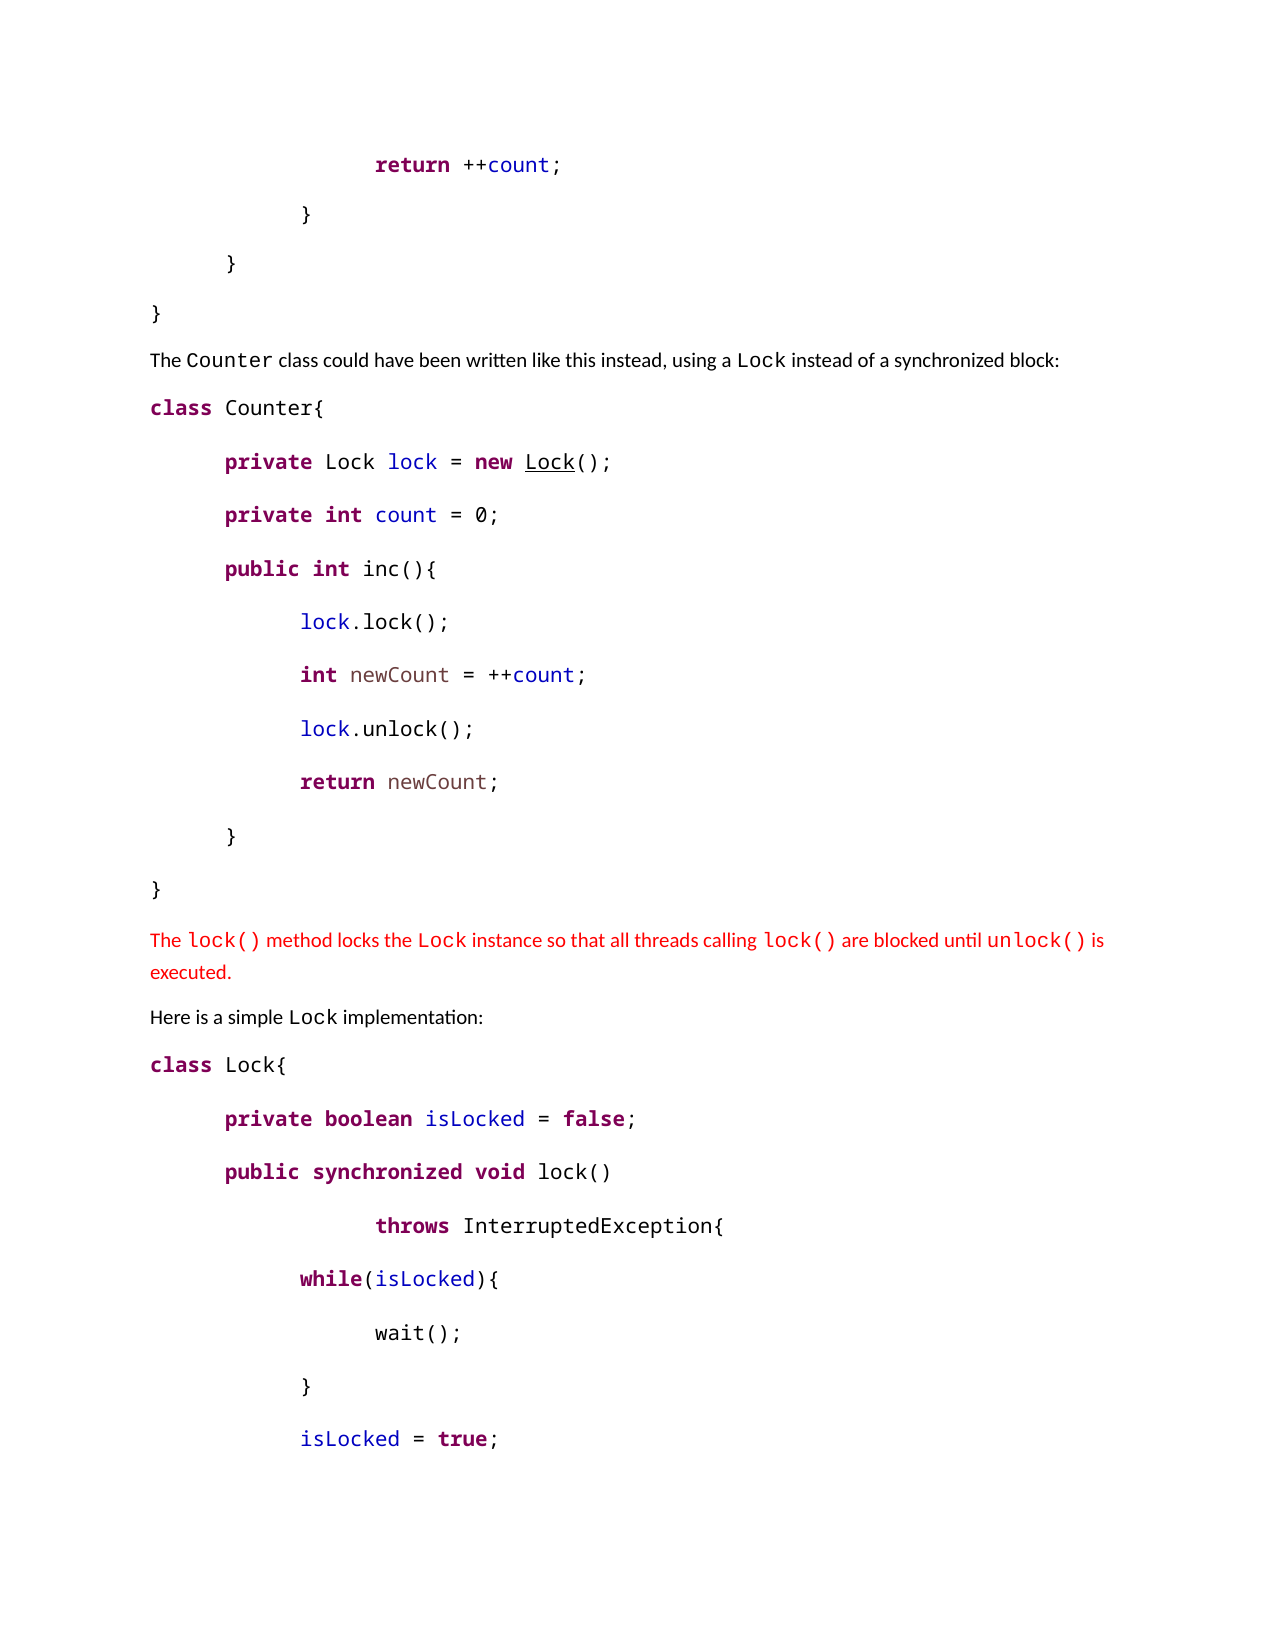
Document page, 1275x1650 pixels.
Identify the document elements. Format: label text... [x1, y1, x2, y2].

text public int inc(){ [150, 554, 1125, 582]
text return ++count; [150, 150, 1125, 178]
text throws InterruptedException{ [150, 1211, 1125, 1239]
text public synchronized void lock() [150, 1157, 1125, 1186]
text } [150, 874, 1125, 903]
text return newCount; [150, 767, 1125, 796]
text The lock() method locks the Lock instance so that all threads calling lock() are blocked until unlock() is executed. [150, 928, 1125, 984]
text private Lock lock = new Lock(); [150, 447, 1125, 475]
text } [150, 821, 1125, 849]
text The Counter class could have been written like this instead, using a Lock instead of a synchronized block: [150, 347, 1125, 373]
text lock.unlock(); [150, 714, 1125, 742]
text lock.lock(); [150, 607, 1125, 636]
text } [150, 298, 1125, 326]
text } [150, 199, 1125, 228]
text } [150, 248, 1125, 277]
text wait(); [150, 1318, 1125, 1346]
text private int count = 0; [150, 500, 1125, 529]
text while(isLocked){ [150, 1264, 1125, 1293]
text int newCount = ++count; [150, 661, 1125, 689]
text isLocked = true; [150, 1424, 1125, 1453]
text Here is a simple Lock implementation: [150, 1004, 1125, 1031]
text class Counter{ [150, 393, 1125, 422]
text class Lock{ [150, 1050, 1125, 1079]
text } [150, 1371, 1125, 1399]
text private boolean isLocked = false; [150, 1104, 1125, 1132]
